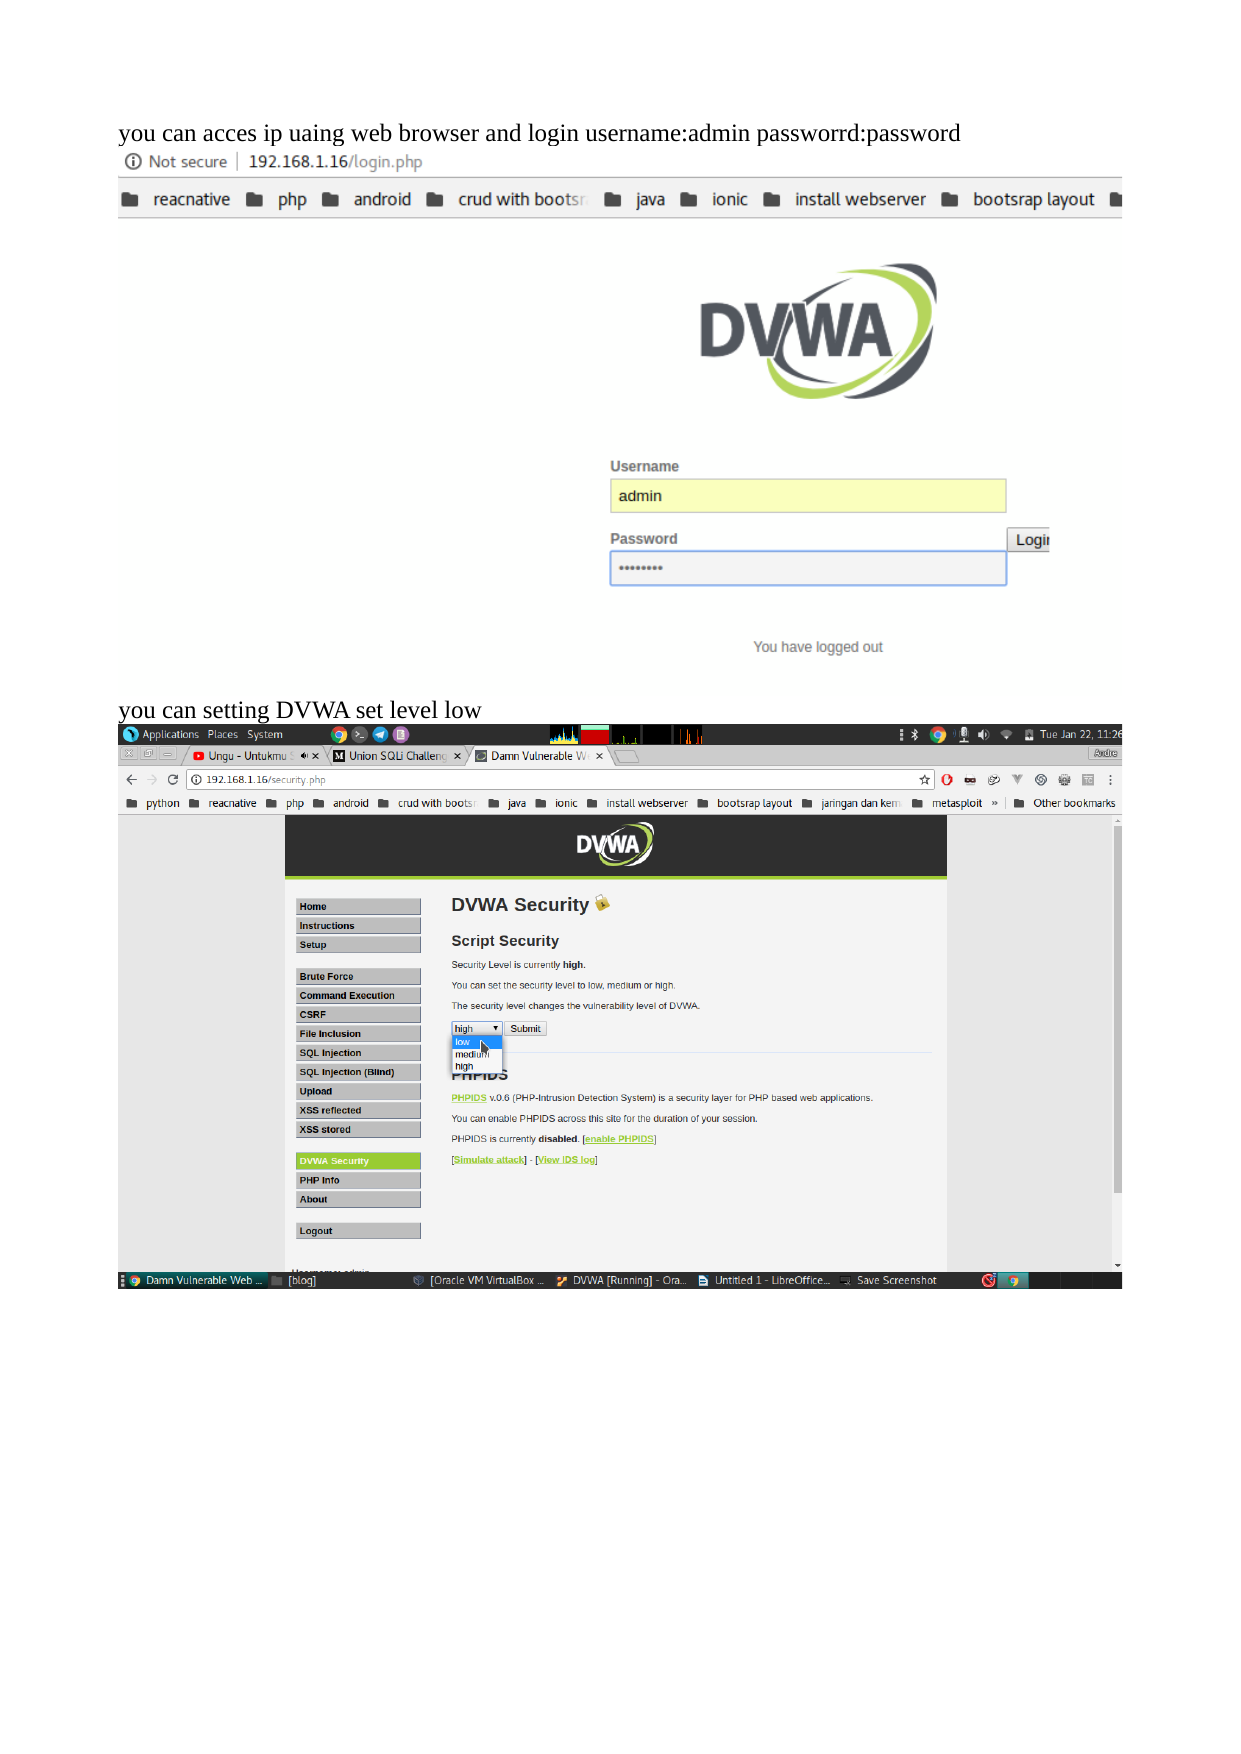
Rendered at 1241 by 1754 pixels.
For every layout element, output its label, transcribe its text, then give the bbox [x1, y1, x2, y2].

picture [118, 724, 1123, 1289]
text you can setting DVWA set level low [118, 696, 1122, 724]
text you can acces ip uaing web browser and login username:admin passworrd:password [118, 118, 1122, 146]
picture [118, 146, 1123, 696]
